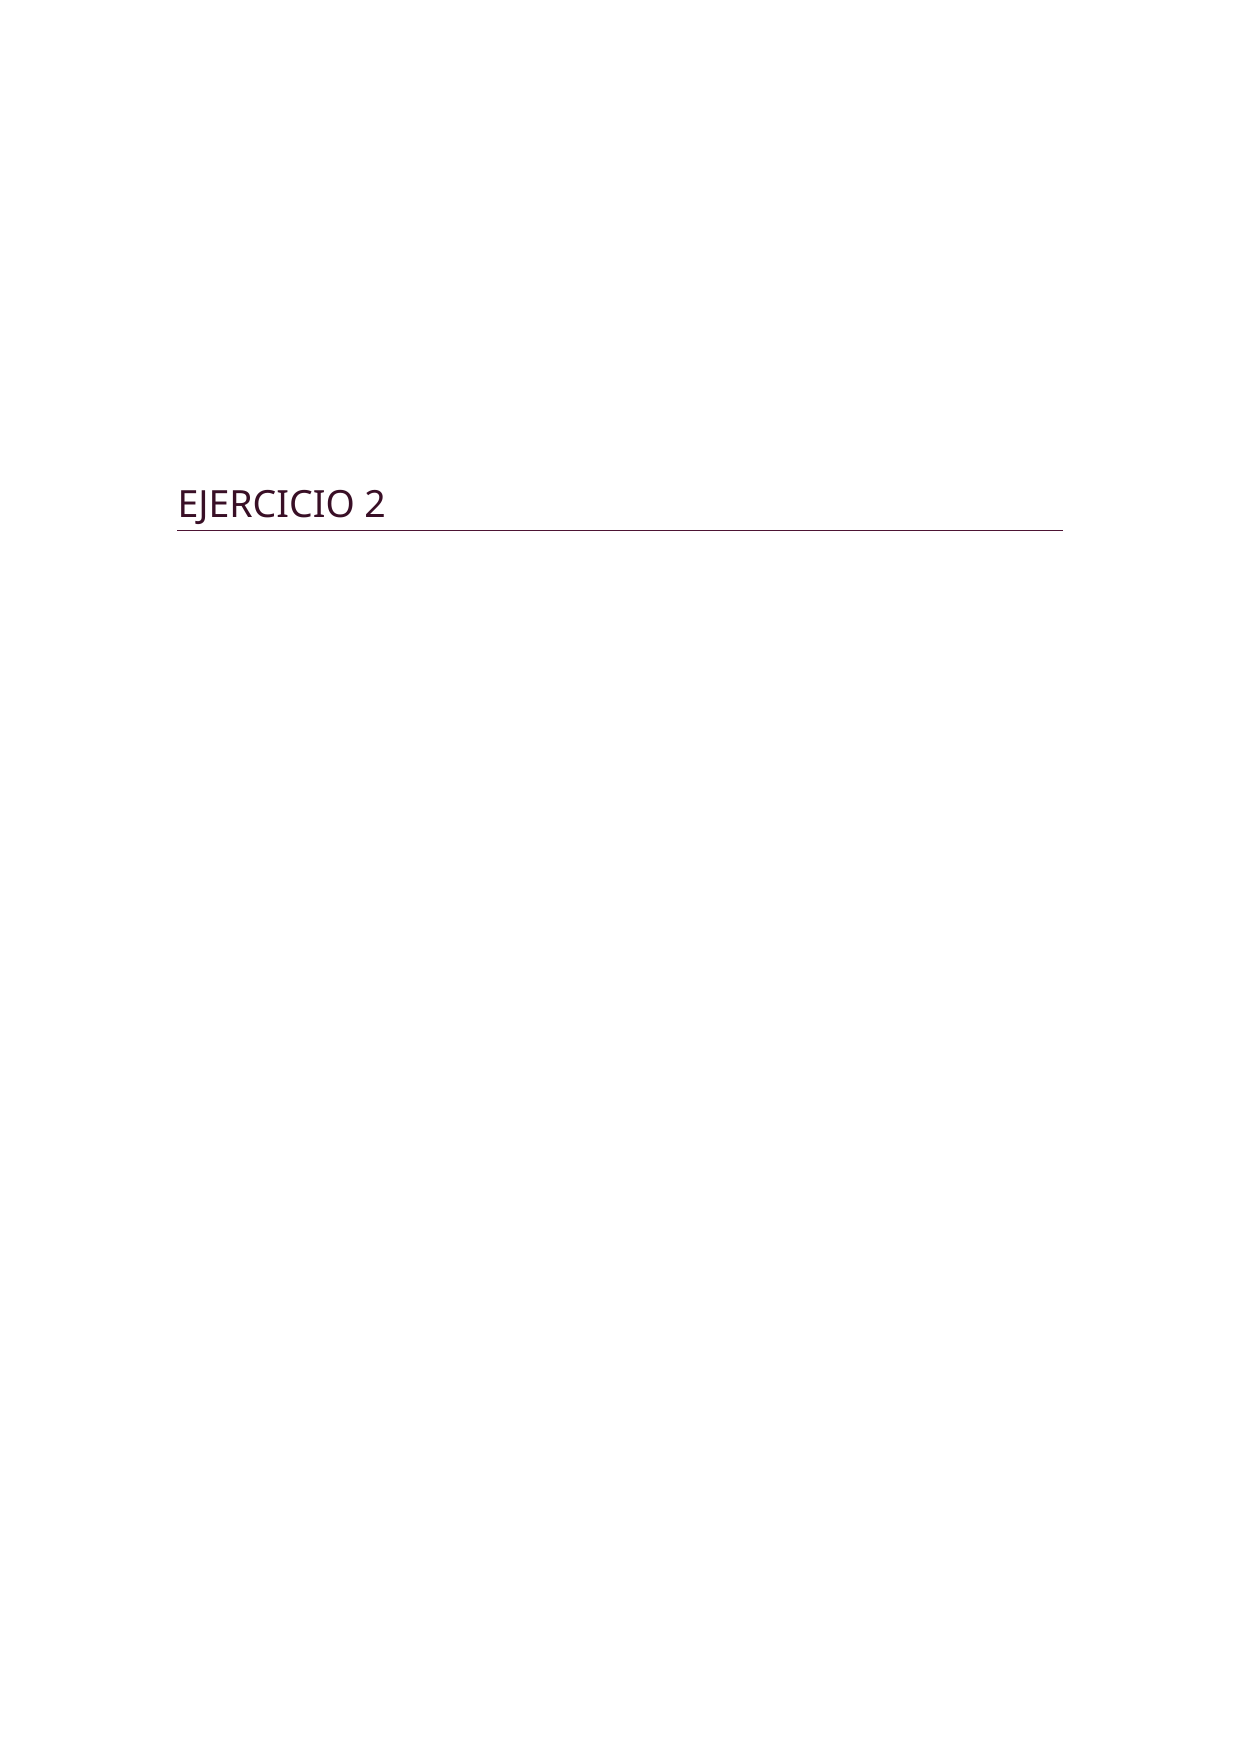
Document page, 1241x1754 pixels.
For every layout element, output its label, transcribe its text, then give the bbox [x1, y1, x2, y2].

subtitle EJERCICIO 2 [177, 477, 1063, 530]
